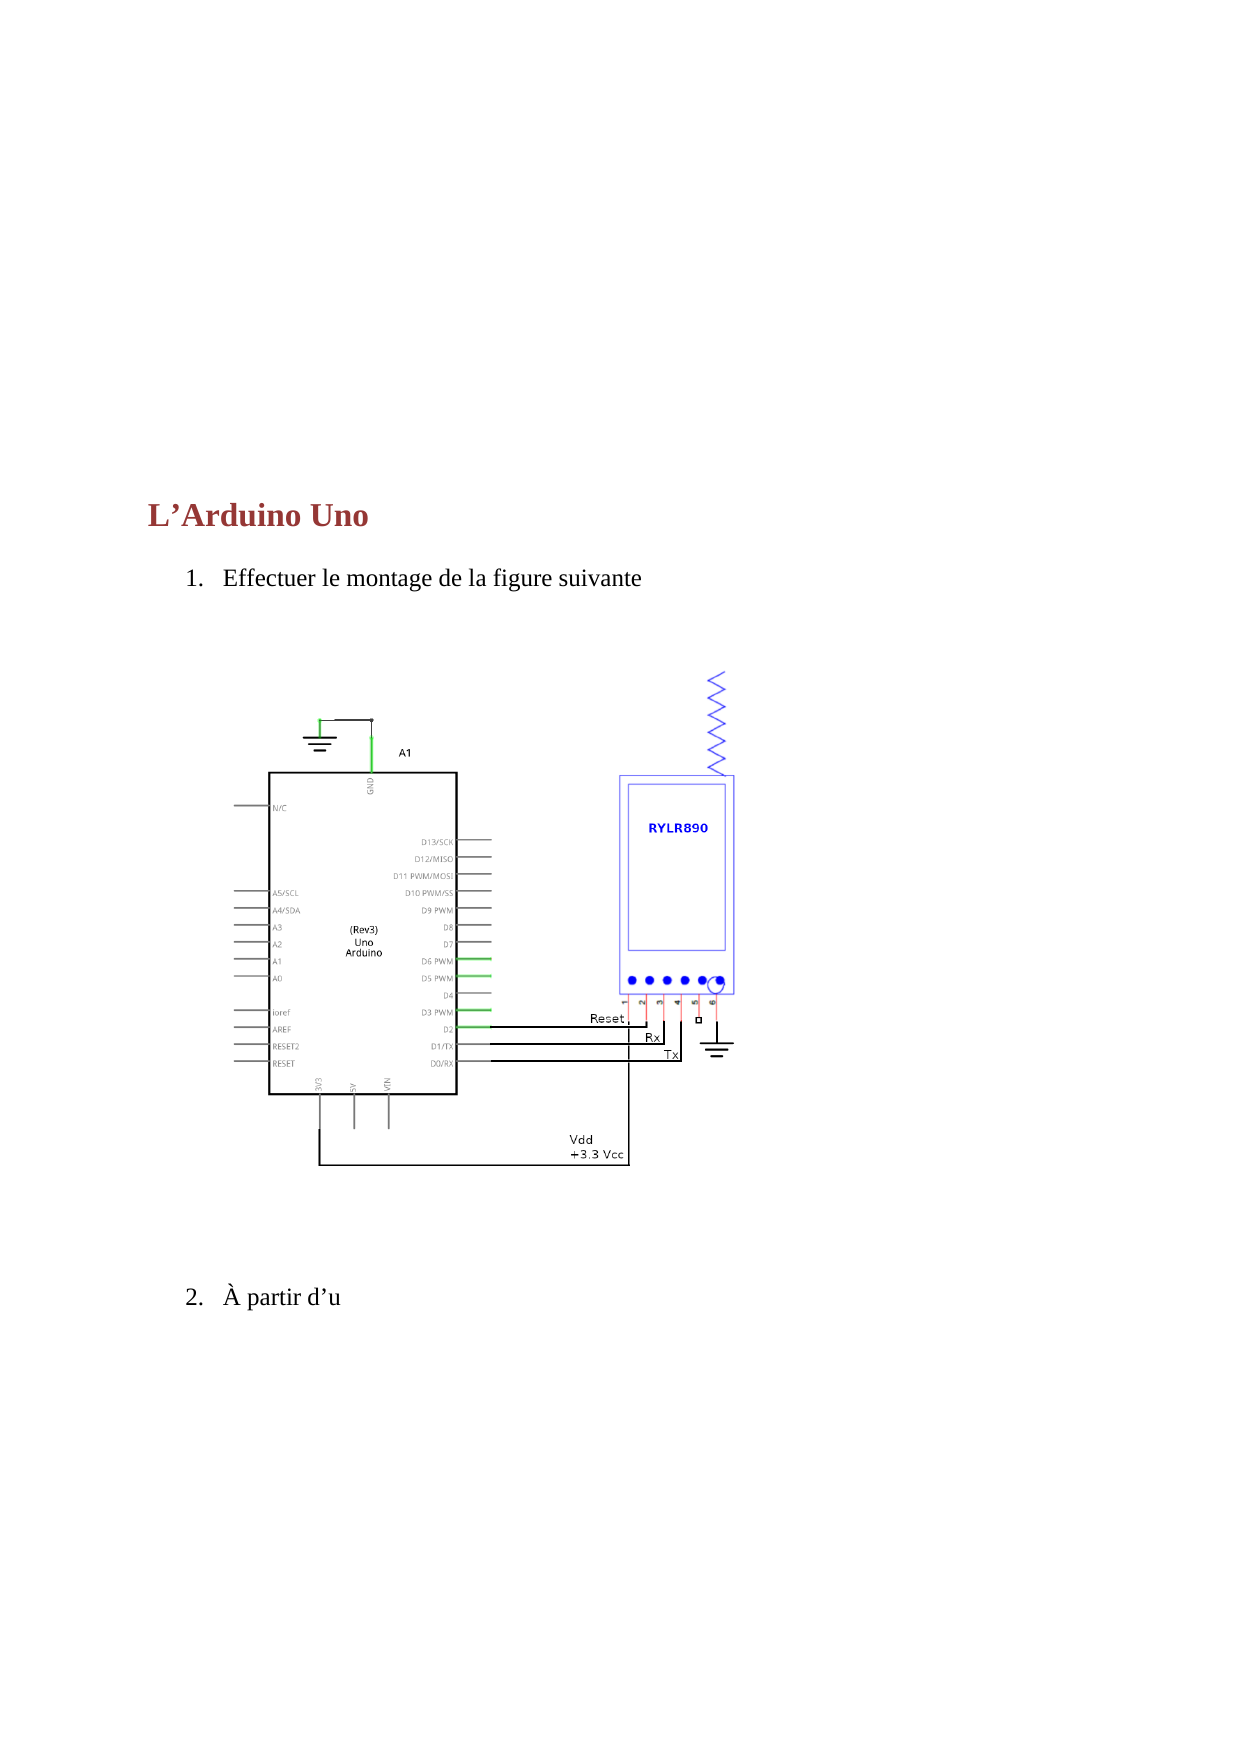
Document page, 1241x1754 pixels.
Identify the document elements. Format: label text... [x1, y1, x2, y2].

text L’Arduino Uno [148, 495, 1093, 533]
list Effectuer le montage de la figure suivante [185, 563, 1093, 1253]
picture [221, 664, 752, 1195]
list À partir d’u [185, 1282, 1093, 1311]
